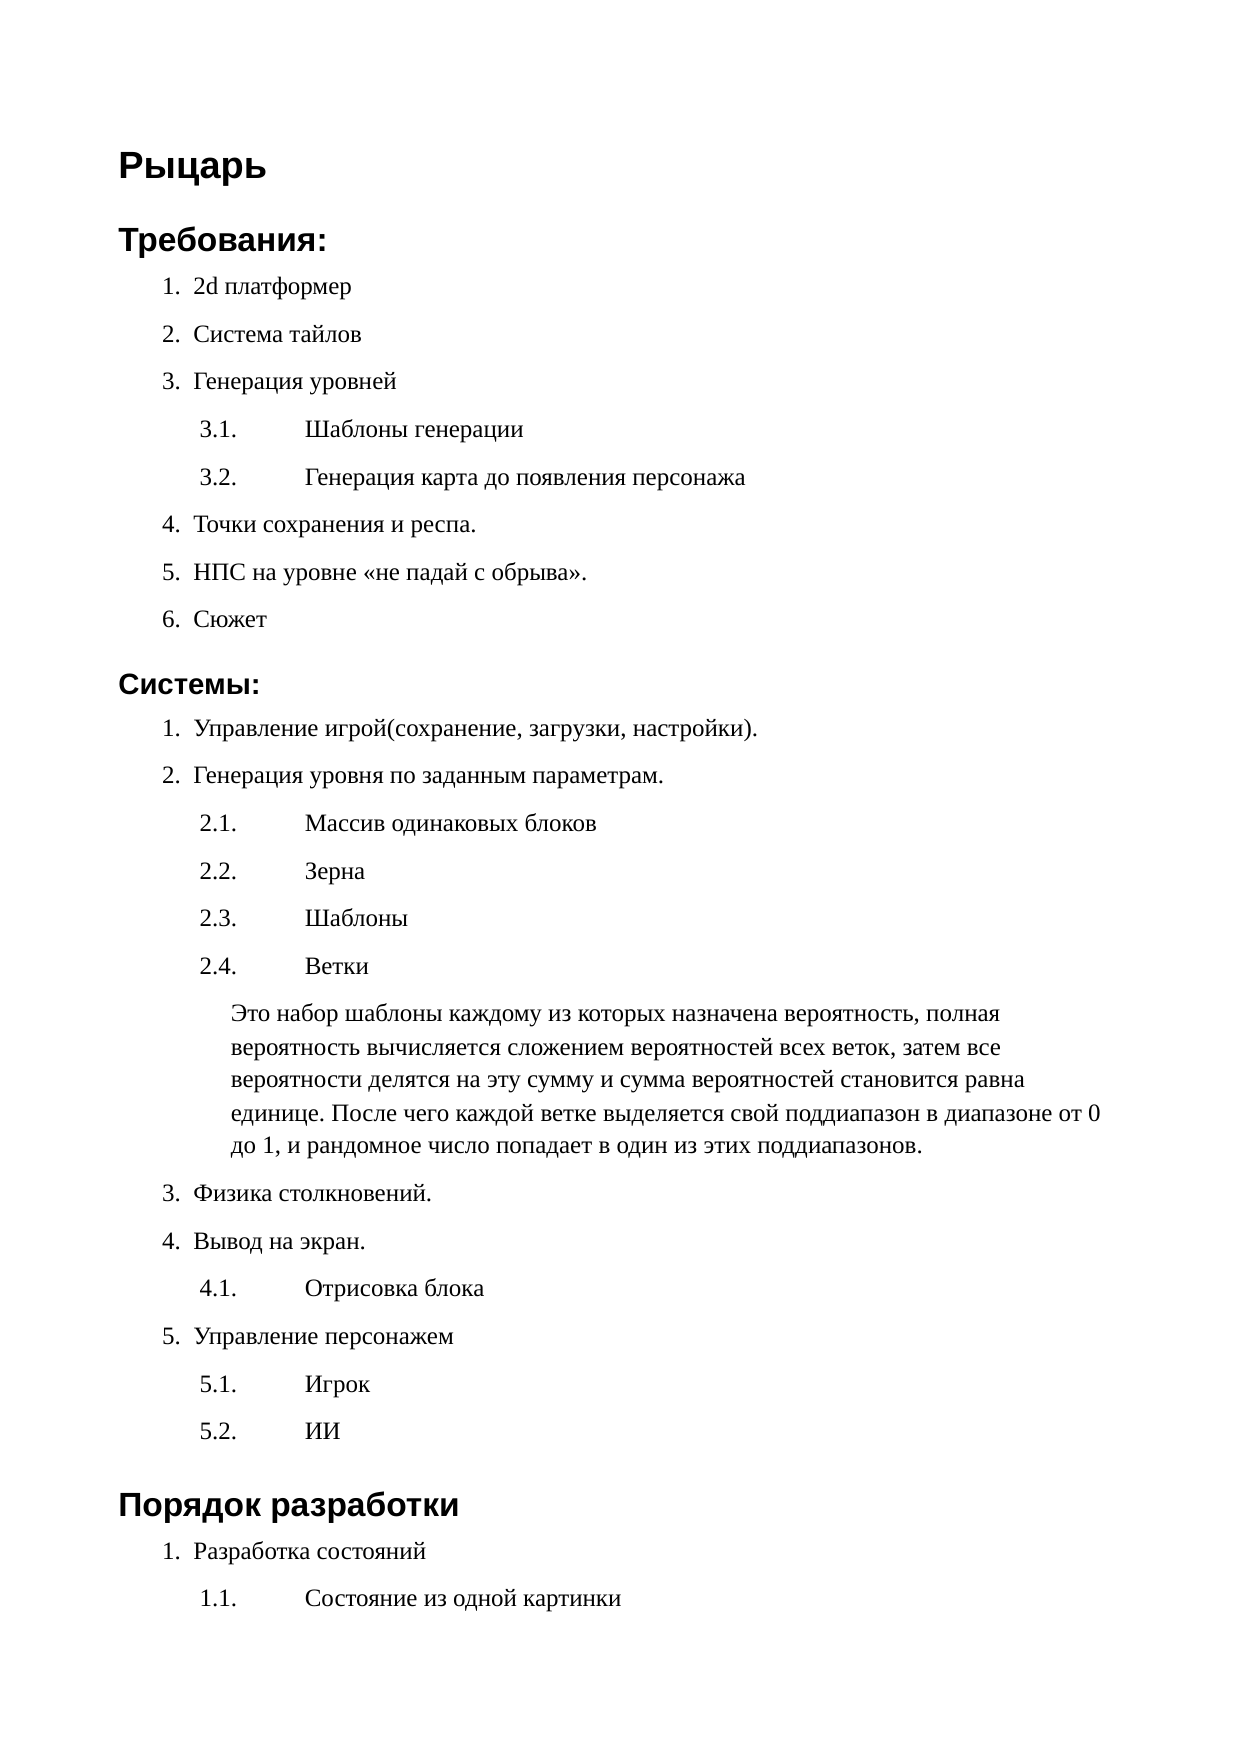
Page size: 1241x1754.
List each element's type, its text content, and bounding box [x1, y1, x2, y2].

list Вывод на экран. [156, 1226, 1122, 1254]
list Управление персонажем [156, 1321, 1122, 1350]
list 2d платформер [156, 271, 1122, 300]
list Это набор шаблоны каждому из которых назначена вероятность, полная вероятность вычисляется сложением вероятностей всех веток, затем все вероятности делятся на эту сумму и сумма вероятностей становится равна единице. После чего каждой ветке выделяется свой поддиапазон в диапазоне от 0 до 1, и рандомное число попадает в один из этих поддиапазонов. [193, 998, 1122, 1159]
list Разработка состояний [156, 1536, 1122, 1564]
list Сюжет [156, 604, 1122, 633]
list НПС на уровне «не падай с обрыва». [156, 557, 1122, 586]
list Состояние из одной картинки [193, 1583, 1122, 1612]
list Игрок [193, 1369, 1122, 1397]
subtitle Рыцарь [118, 143, 1122, 187]
list Шаблоны генерации [193, 414, 1122, 443]
list Физика столкновений. [156, 1178, 1122, 1207]
subtitle Требования: [118, 220, 1122, 259]
list Точки сохранения и респа. [156, 509, 1122, 538]
list Ветки [193, 951, 1122, 980]
list Система тайлов [156, 319, 1122, 348]
list Управление игрой(сохранение, загрузки, настройки). [156, 713, 1122, 742]
list Шаблоны [193, 903, 1122, 932]
subtitle Порядок разработки [118, 1485, 1122, 1523]
list Зерна [193, 856, 1122, 884]
list Генерация уровня по заданным параметрам. [156, 761, 1122, 789]
list Генерация уровней [156, 366, 1122, 395]
list Генерация карта до появления персонажа [193, 462, 1122, 490]
list Отрисовка блока [193, 1273, 1122, 1302]
subtitle Системы: [118, 667, 1122, 700]
list ИИ [193, 1416, 1122, 1445]
list Массив одинаковых блоков [193, 808, 1122, 837]
